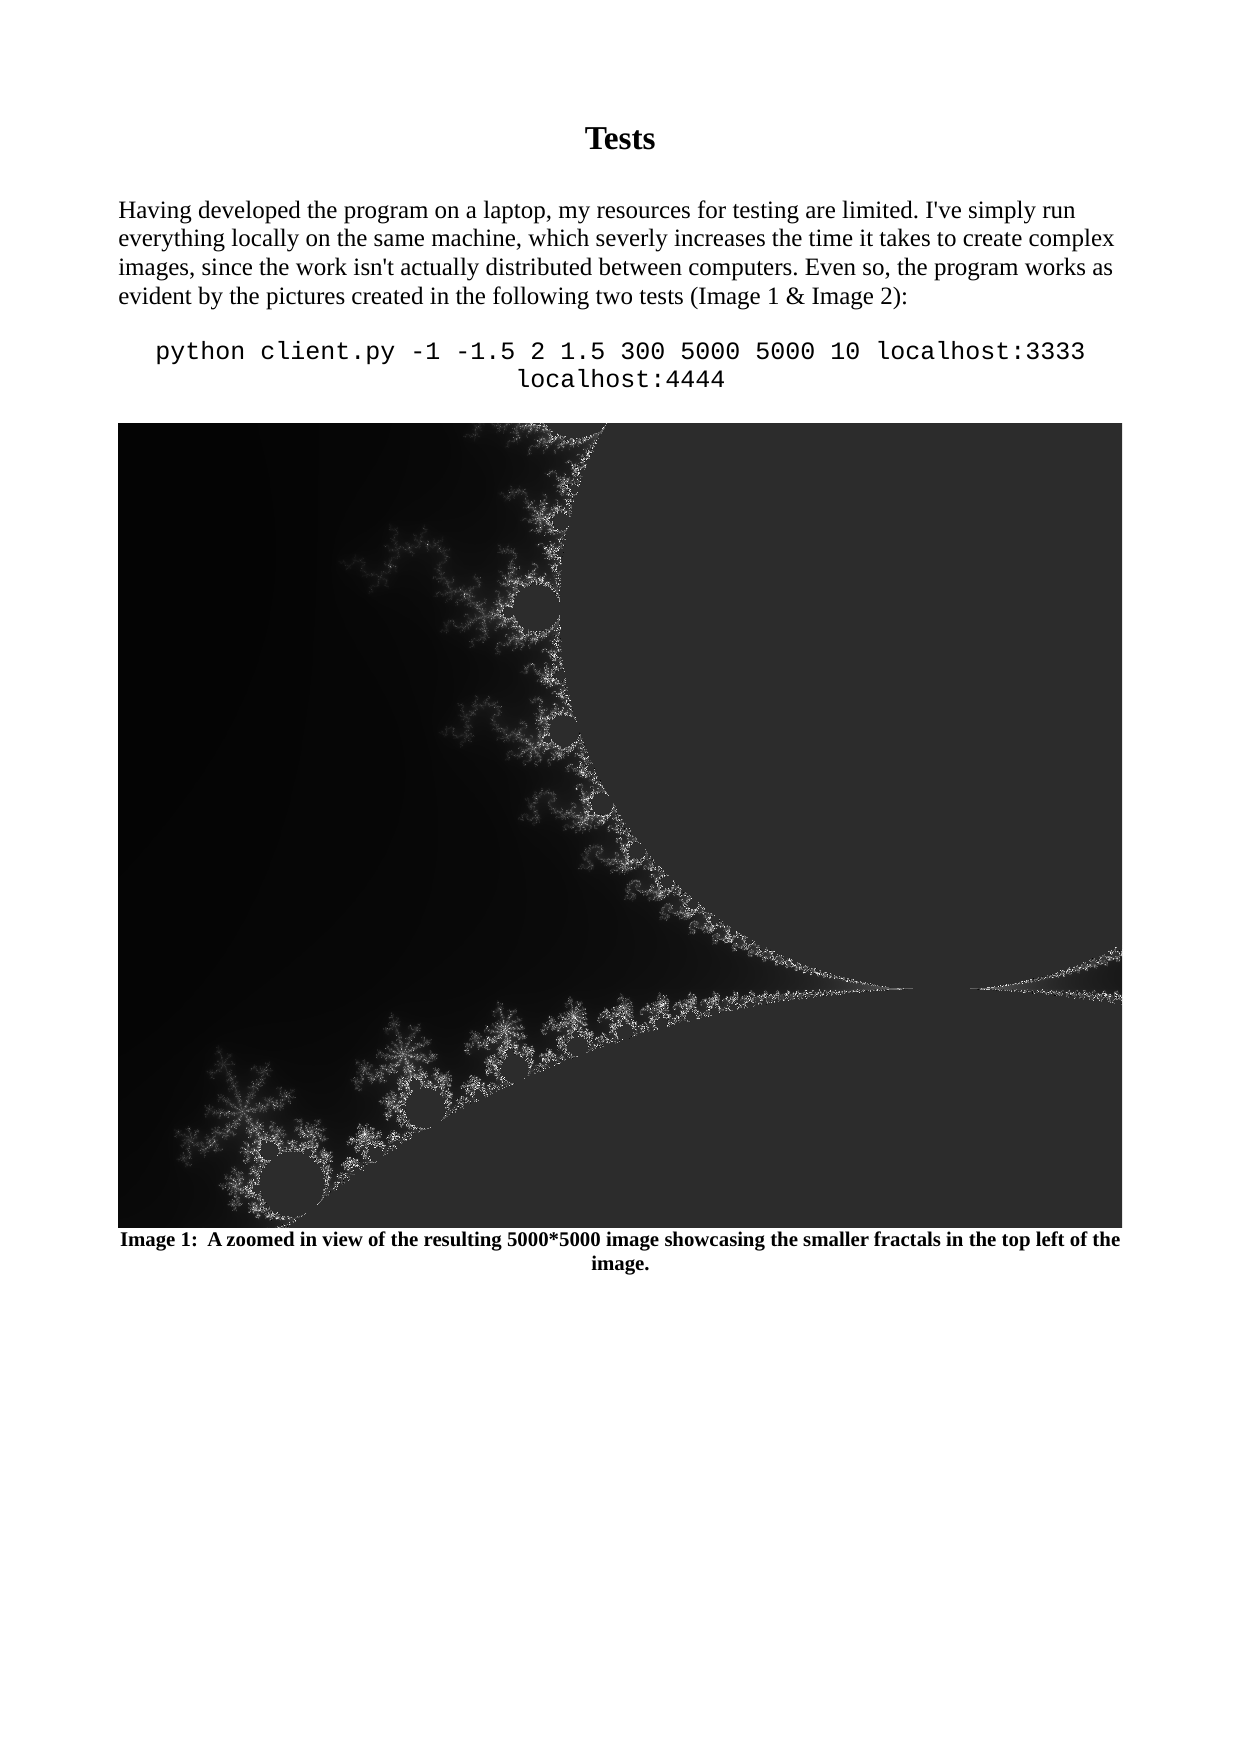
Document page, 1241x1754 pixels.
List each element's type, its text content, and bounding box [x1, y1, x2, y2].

text Having developed the program on a laptop, my resources for testing are limited. I've simply run everything locally on the same machine, which severly increases the time it takes to create complex images, since the work isn't actually distributed between computers. Even so, the program works as evident by the pictures created in the following two tests (Image 1 & Image 2): [118, 195, 1122, 310]
picture [118, 423, 1123, 1228]
text Tests [118, 118, 1122, 156]
text Image 1: A zoomed in view of the resulting 5000*5000 image showcasing the smaller fractals in the top left of the image. [118, 1228, 1122, 1275]
text python client.py -1 -1.5 2 1.5 300 5000 5000 10 localhost:3333 localhost:4444 [118, 338, 1122, 395]
